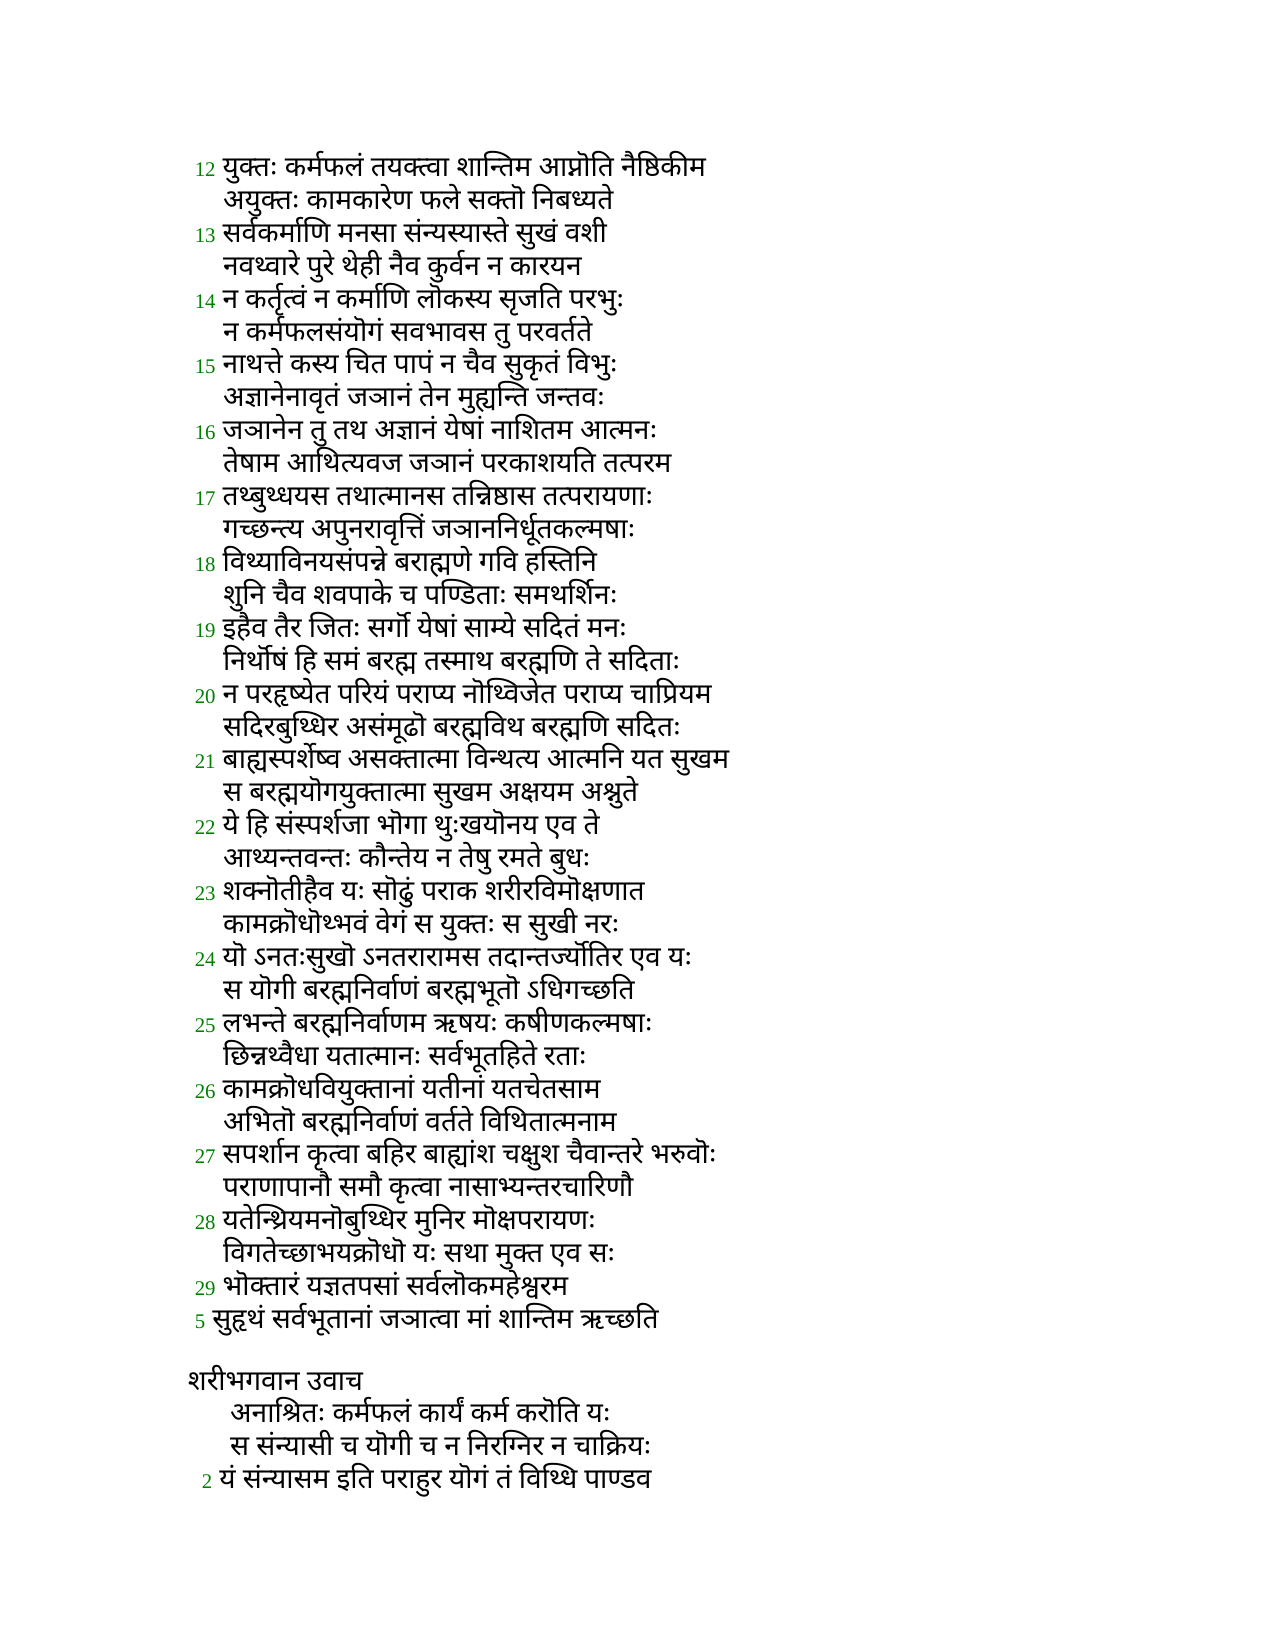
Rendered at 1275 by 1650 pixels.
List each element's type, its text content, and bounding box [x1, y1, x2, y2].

text शरीभगवान उवाच अनाश्रितः कर्मफलं कार्यं कर्म करॊति यः स संन्यासी च यॊगी च न निरग्निर न चाक्रियः 2 यं संन्यासम इति पराहुर यॊगं तं विथ्धि पाण्डव [187, 1364, 1087, 1495]
text 12 युक्तः कर्मफलं तयक्त्वा शान्तिम आप्नॊति नैष्ठिकीम अयुक्तः कामकारेण फले सक्तॊ निबध्यते 13 सर्वकर्माणि मनसा संन्यस्यास्ते सुखं वशी नवथ्वारे पुरे थेही नैव कुर्वन न कारयन 14 न कर्तृत्वं न कर्माणि लॊकस्य सृजति परभुः न कर्मफलसंयॊगं सवभावस तु परवर्तते 15 नाथत्ते कस्य चित पापं न चैव सुकृतं विभुः अज्ञानेनावृतं जञानं तेन मुह्यन्ति जन्तवः 16 जञानेन तु तथ अज्ञानं येषां नाशितम आत्मनः तेषाम आथित्यवज जञानं परकाशयति तत्परम 17 तथ्बुथ्धयस तथात्मानस तन्निष्ठास तत्परायणाः गच्छन्त्य अपुनरावृत्तिं जञाननिर्धूतकल्मषाः 18 विथ्याविनयसंपन्ने बराह्मणे गवि हस्तिनि शुनि चैव शवपाके च पण्डिताः समथर्शिनः 19 इहैव तैर जितः सर्गॊ येषां साम्ये सदितं मनः निर्थॊषं हि समं बरह्म तस्माथ बरह्मणि ते सदिताः 20 न परहृष्येत परियं पराप्य नॊथ्विजेत पराप्य चाप्रियम सदिरबुथ्धिर असंमूढॊ बरह्मविथ बरह्मणि सदितः 21 बाह्यस्पर्शेष्व असक्तात्मा विन्थत्य आत्मनि यत सुखम स बरह्मयॊगयुक्तात्मा सुखम अक्षयम अश्नुते 22 ये हि संस्पर्शजा भॊगा थुःखयॊनय एव ते आथ्यन्तवन्तः कौन्तेय न तेषु रमते बुधः 23 शक्नॊतीहैव यः सॊढुं पराक शरीरविमॊक्षणात कामक्रॊधॊथ्भवं वेगं स युक्तः स सुखी नरः 24 यॊ ऽनतःसुखॊ ऽनतरारामस तदान्तर्ज्यॊतिर एव यः स यॊगी बरह्मनिर्वाणं बरह्मभूतॊ ऽधिगच्छति 25 लभन्ते बरह्मनिर्वाणम ऋषयः कषीणकल्मषाः छिन्नथ्वैधा यतात्मानः सर्वभूतहिते रताः 26 कामक्रॊधवियुक्तानां यतीनां यतचेतसाम अभितॊ बरह्मनिर्वाणं वर्तते विथितात्मनाम 27 सपर्शान कृत्वा बहिर बाह्यांश चक्षुश चैवान्तरे भरुवॊः पराणापानौ समौ कृत्वा नासाभ्यन्तरचारिणौ 28 यतेन्थ्रियमनॊबुथ्धिर मुनिर मॊक्षपरायणः विगतेच्छाभयक्रॊधॊ यः सथा मुक्त एव सः 29 भॊक्तारं यज्ञतपसां सर्वलॊकमहेश्वरम 5 सुहृथं सर्वभूतानां जञात्वा मां शान्तिम ऋच्छति [187, 150, 1087, 1335]
